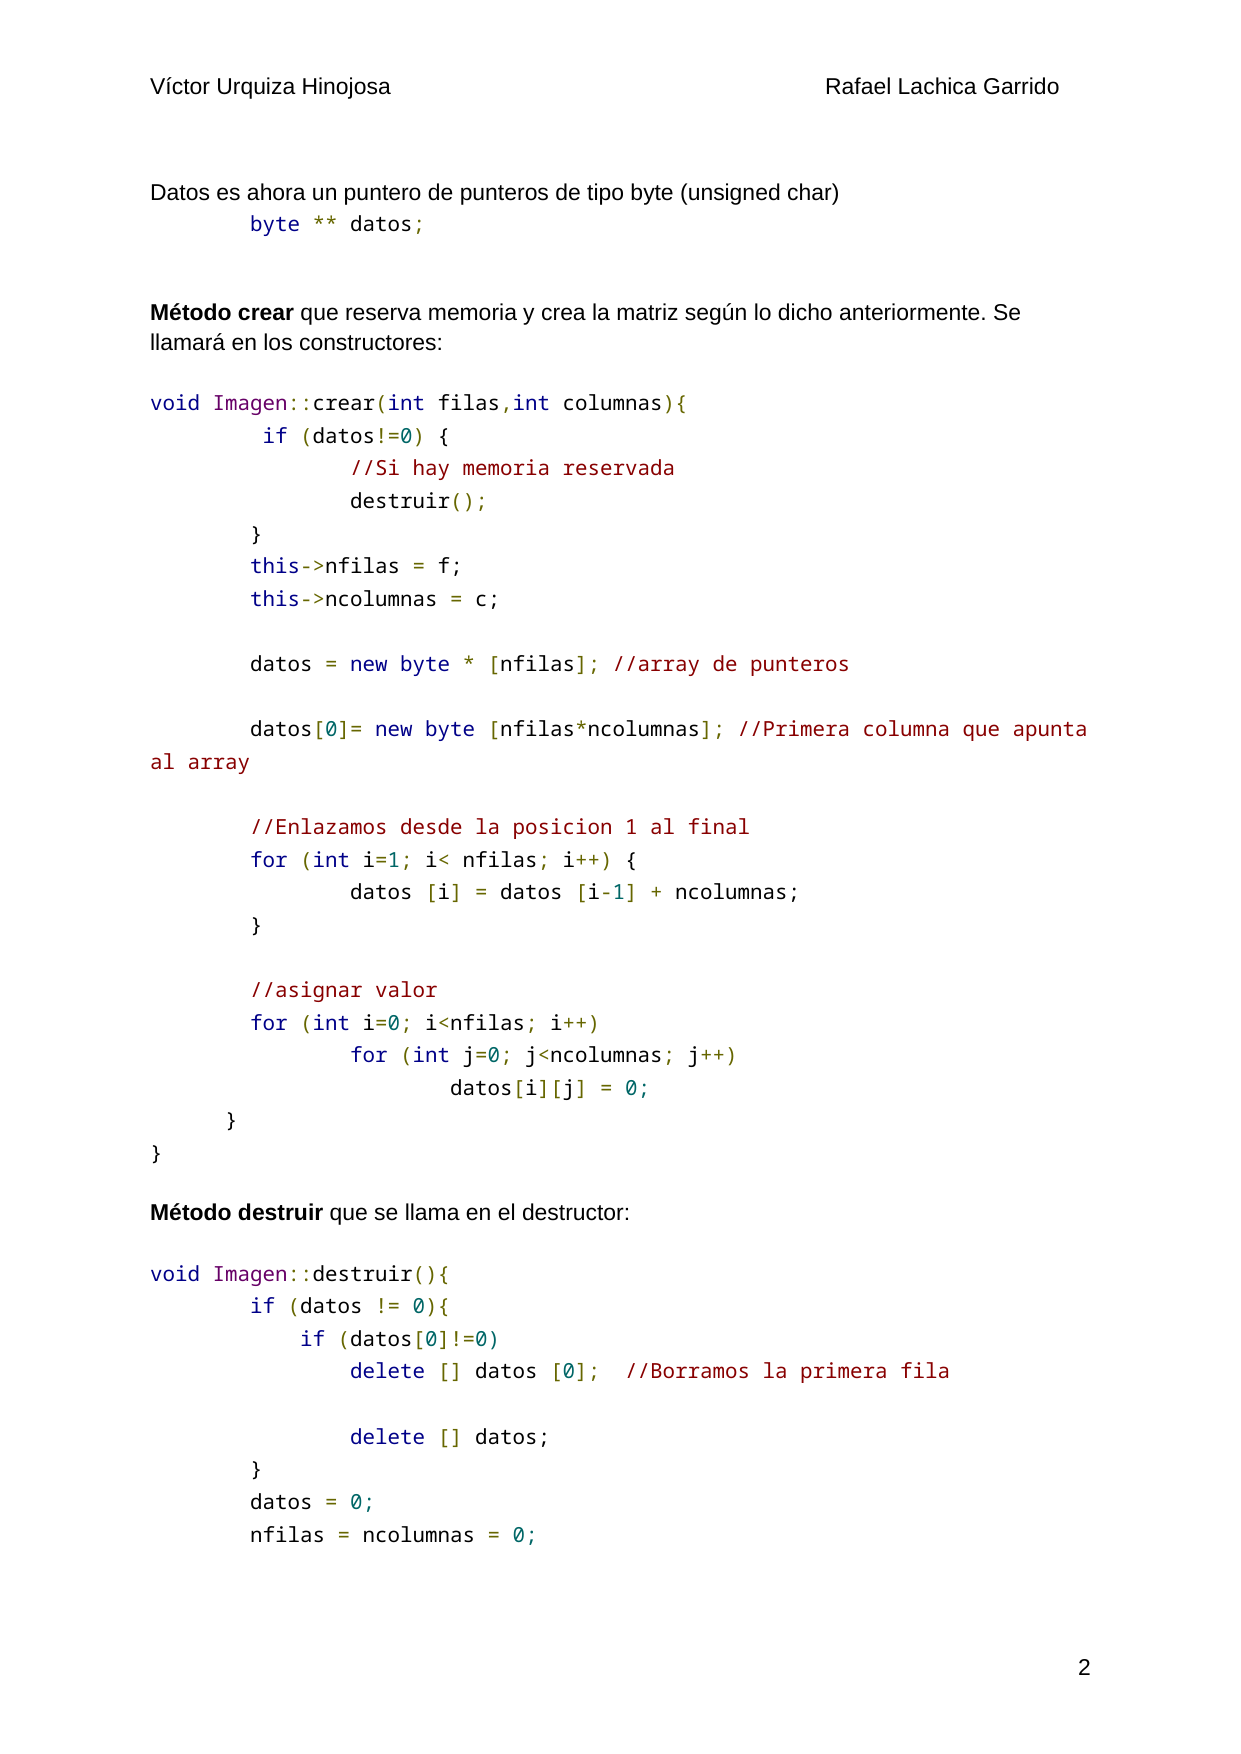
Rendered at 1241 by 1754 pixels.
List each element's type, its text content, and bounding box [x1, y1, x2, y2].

text for (int i=1; i< nfilas; i++) { [150, 845, 1091, 873]
text for (int i=0; i<nfilas; i++) [150, 1008, 1091, 1036]
text void Imagen::destruir(){ [150, 1259, 1091, 1287]
text Datos es ahora un puntero de punteros de tipo byte (unsigned char) [150, 179, 1091, 205]
text //Enlazamos desde la posicion 1 al final [150, 812, 1091, 841]
text delete [] datos [0]; //Borramos la primera fila [150, 1357, 1091, 1385]
text if (datos[0]!=0) [150, 1324, 1091, 1352]
text if (datos != 0){ [150, 1291, 1091, 1320]
text datos[i][j] = 0; [150, 1073, 1091, 1101]
text destruir(); [150, 486, 1091, 514]
text datos[0]= new byte [nfilas*ncolumnas]; //Primera columna que apunta al array [150, 714, 1091, 775]
text } [150, 1138, 1091, 1167]
text //Si hay memoria reservada [150, 453, 1091, 482]
text } [150, 519, 1091, 547]
text Método crear que reserva memoria y crea la matriz según lo dicho anteriormente. Se llamará en los constructores: [150, 300, 1091, 355]
text byte ** datos; [150, 209, 1091, 237]
text } [150, 910, 1091, 938]
text if (datos!=0) { [150, 421, 1091, 449]
text datos = 0; [150, 1487, 1091, 1516]
text } [150, 1454, 1091, 1483]
text nfilas = ncolumnas = 0; [150, 1520, 1091, 1548]
text //asignar valor [150, 975, 1091, 1003]
text datos = new byte * [nfilas]; //array de punteros [150, 649, 1091, 677]
text void Imagen::crear(int filas,int columnas){ [150, 388, 1091, 417]
text Método destruir que se llama en el destructor: [150, 1200, 1091, 1226]
text delete [] datos; [150, 1422, 1091, 1450]
text this->nfilas = f; [150, 551, 1091, 580]
text } [150, 1106, 1091, 1134]
text for (int j=0; j<ncolumnas; j++) [150, 1040, 1091, 1069]
text this->ncolumnas = c; [150, 584, 1091, 612]
text datos [i] = datos [i-1] + ncolumnas; [150, 877, 1091, 906]
